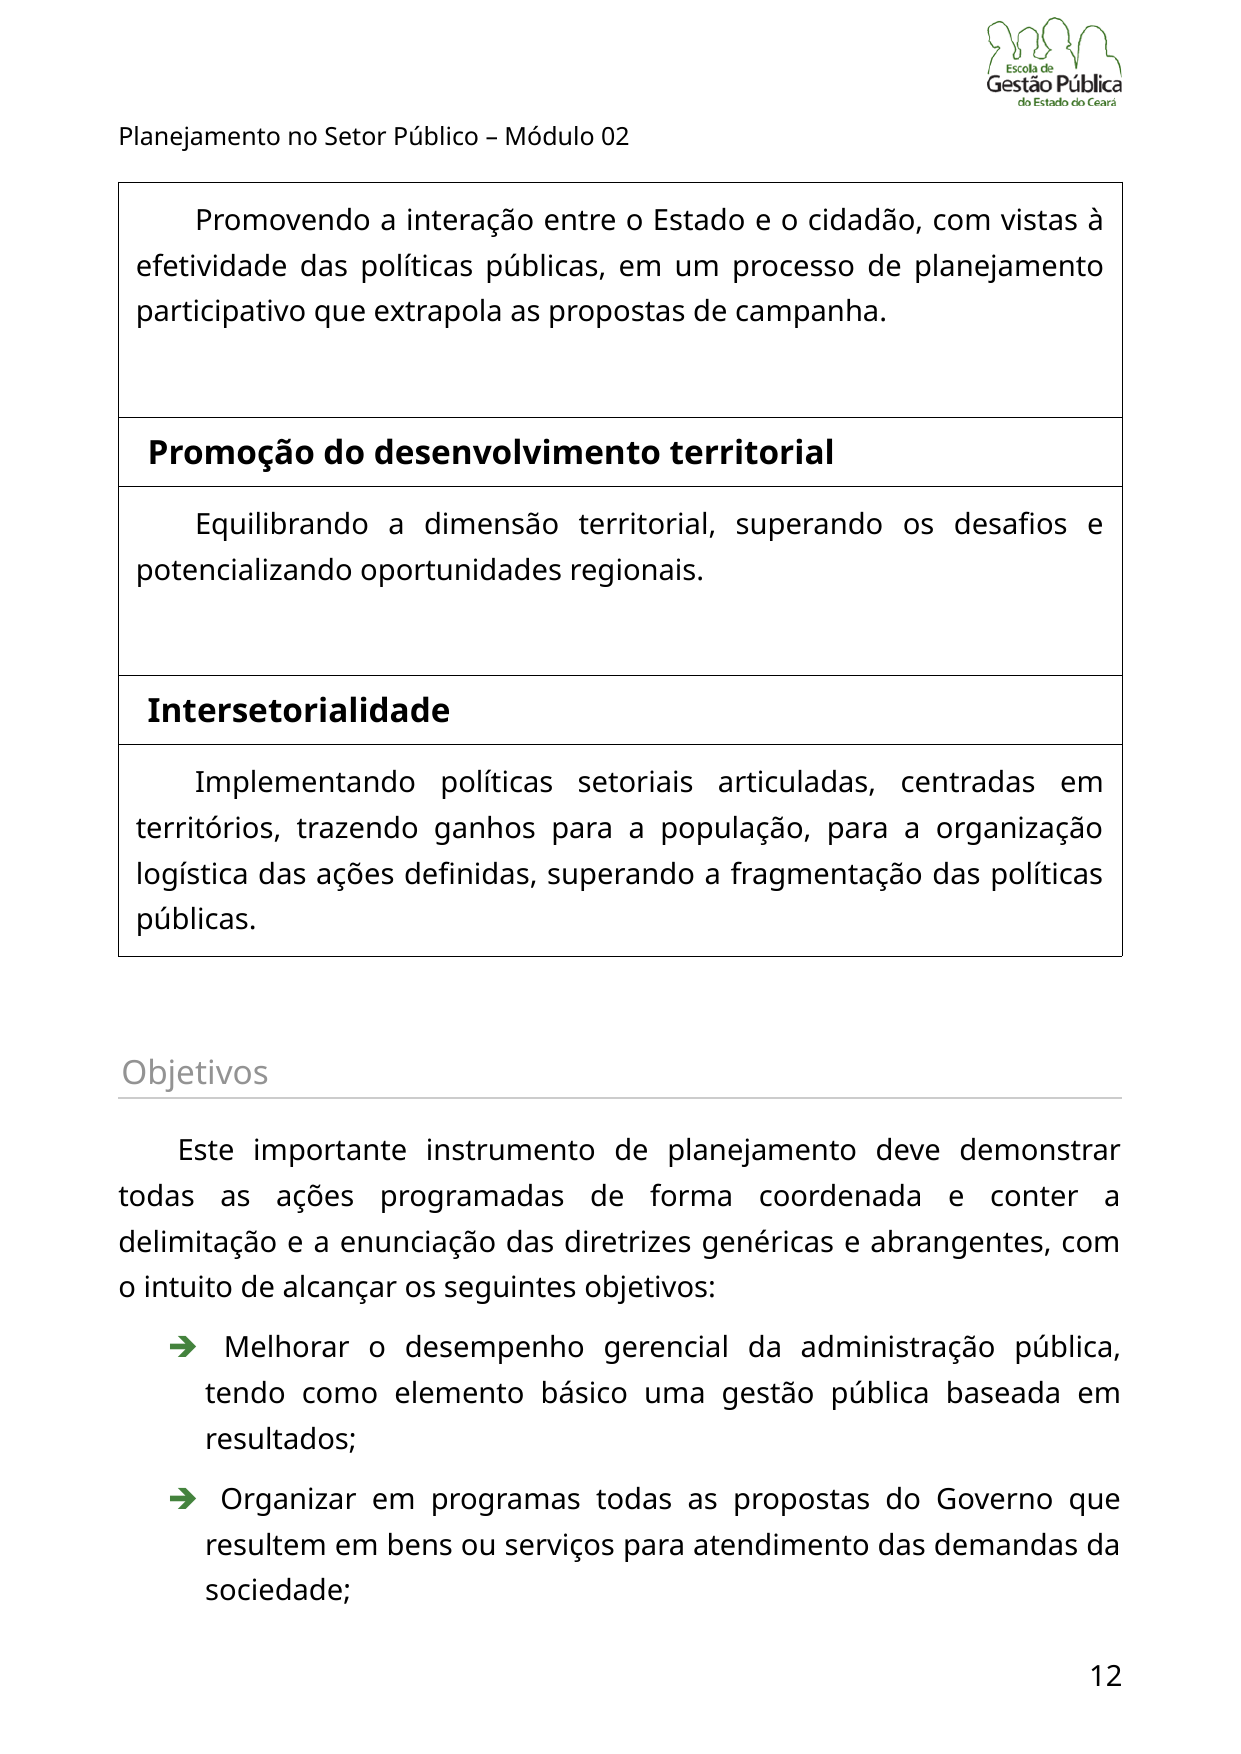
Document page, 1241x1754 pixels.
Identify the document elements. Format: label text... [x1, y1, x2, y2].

table_cell Promoção do desenvolvimento territorial [119, 418, 1122, 486]
table_cell Equilibrando a dimensão territorial, superando os desafios e potencializando oportunidades regionais. [119, 487, 1122, 675]
table_cell Promovendo a interação entre o Estado e o cidadão, com vistas à efetividade das políticas públicas, em um processo de planejamento participativo que extrapola as propostas de campanha. [119, 183, 1122, 417]
table_cell Implementando políticas setoriais articuladas, centradas em territórios, trazendo ganhos para a população, para a organização logística das ações definidas, superando a fragmentação das políticas públicas. [119, 745, 1122, 956]
picture [118, 17, 1122, 106]
table_cell Intersetorialidade [119, 676, 1122, 744]
text Este importante instrumento de planejamento deve demonstrar todas as ações programadas de forma coordenada e conter a delimitação e a enunciação das diretrizes genéricas e abrangentes, com o intuito de alcançar os seguintes objetivos: [118, 1129, 1122, 1306]
subtitle Objetivos [118, 1046, 1122, 1097]
list Organizar em programas todas as propostas do Governo que resultem em bens ou serviços para atendimento das demandas da sociedade; [167, 1478, 1122, 1609]
list Melhorar o desempenho gerencial da administração pública, tendo como elemento básico uma gestão pública baseada em resultados; [167, 1327, 1122, 1458]
